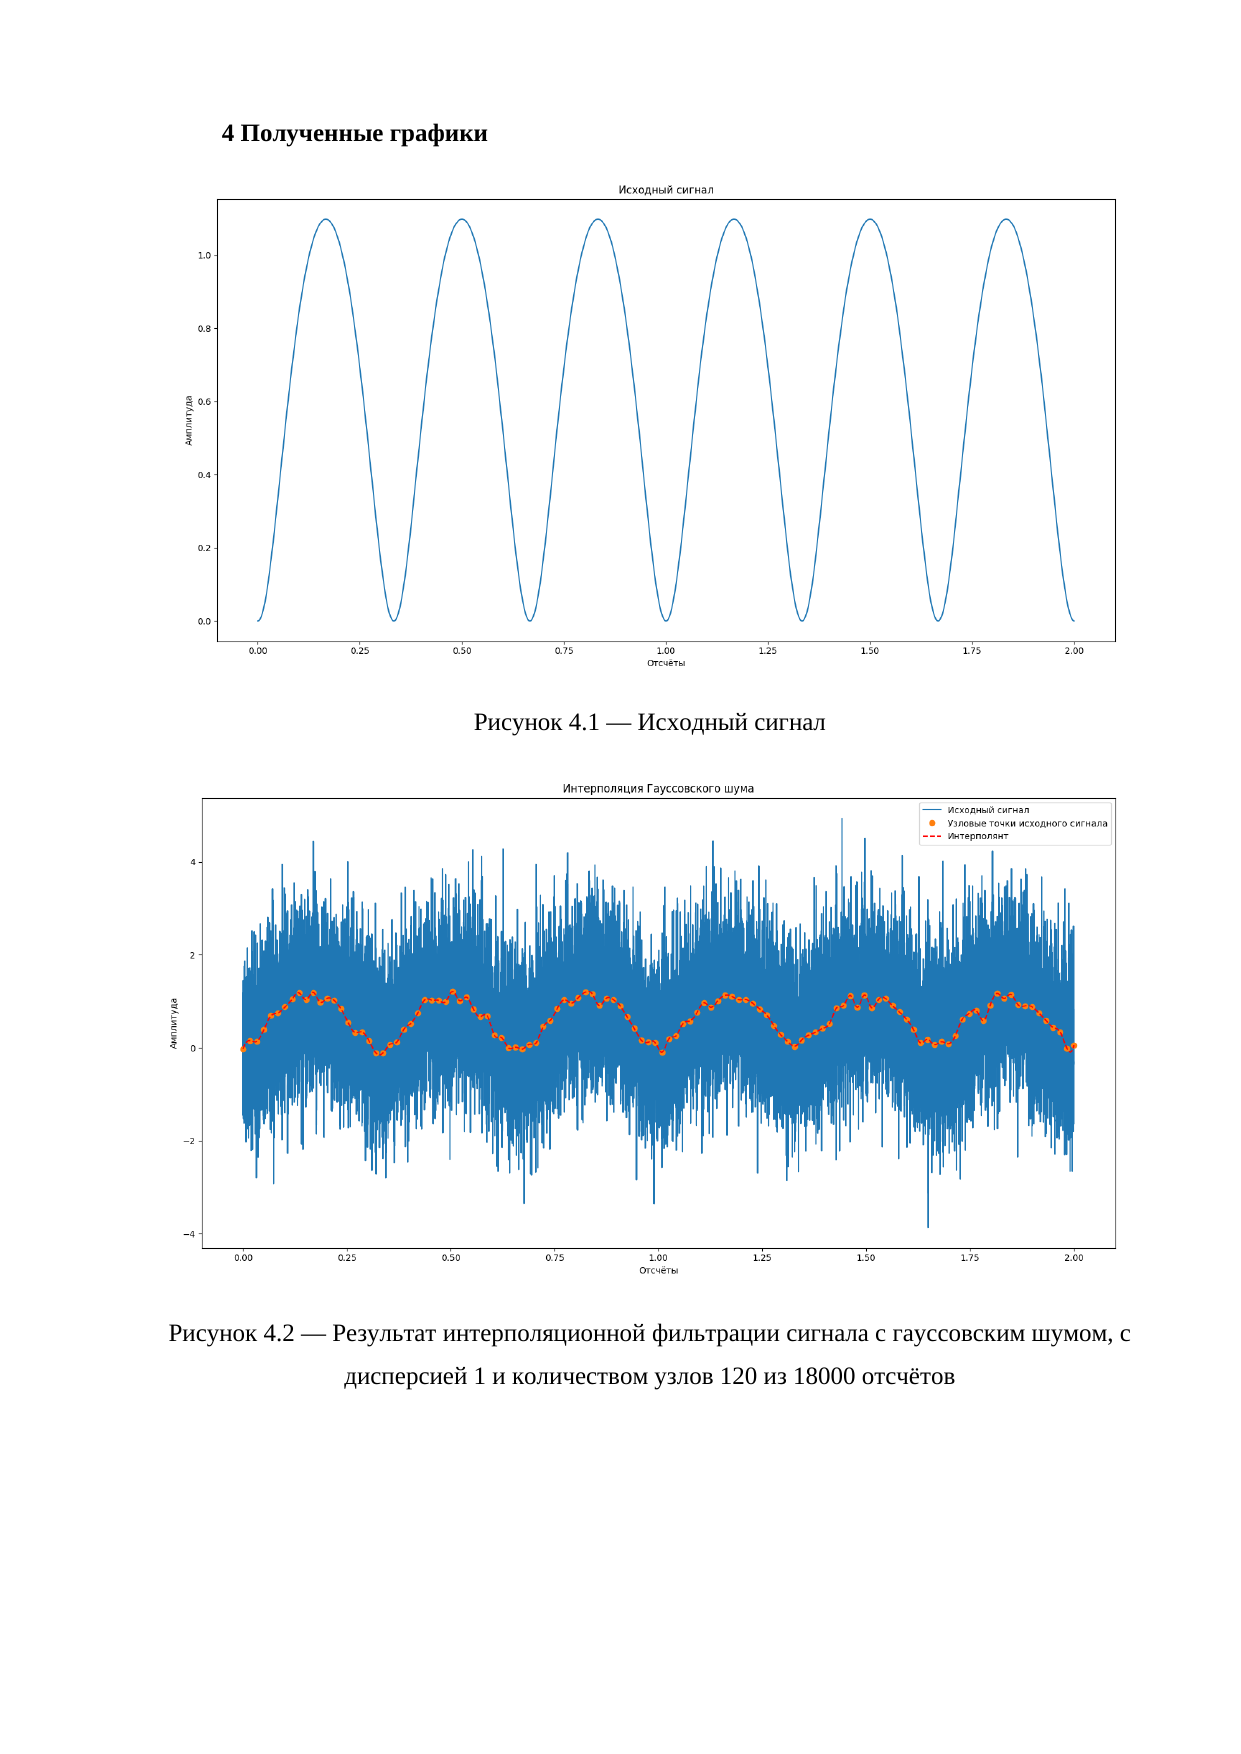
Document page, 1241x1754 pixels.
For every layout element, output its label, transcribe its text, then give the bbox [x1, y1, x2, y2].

picture [154, 161, 1159, 679]
text 4 Полученные графики [148, 118, 1152, 147]
text Рисунок 4.1 — Исходный сигнал [148, 161, 1152, 736]
picture [147, 762, 1152, 1289]
text Рисунок 4.2 — Результат интерполяционной фильтрации сигнала с гауссовским шумом, с дисперсией 1 и количеством узлов 120 из 18000 отсчётов [148, 1289, 1152, 1389]
text [148, 750, 1152, 762]
